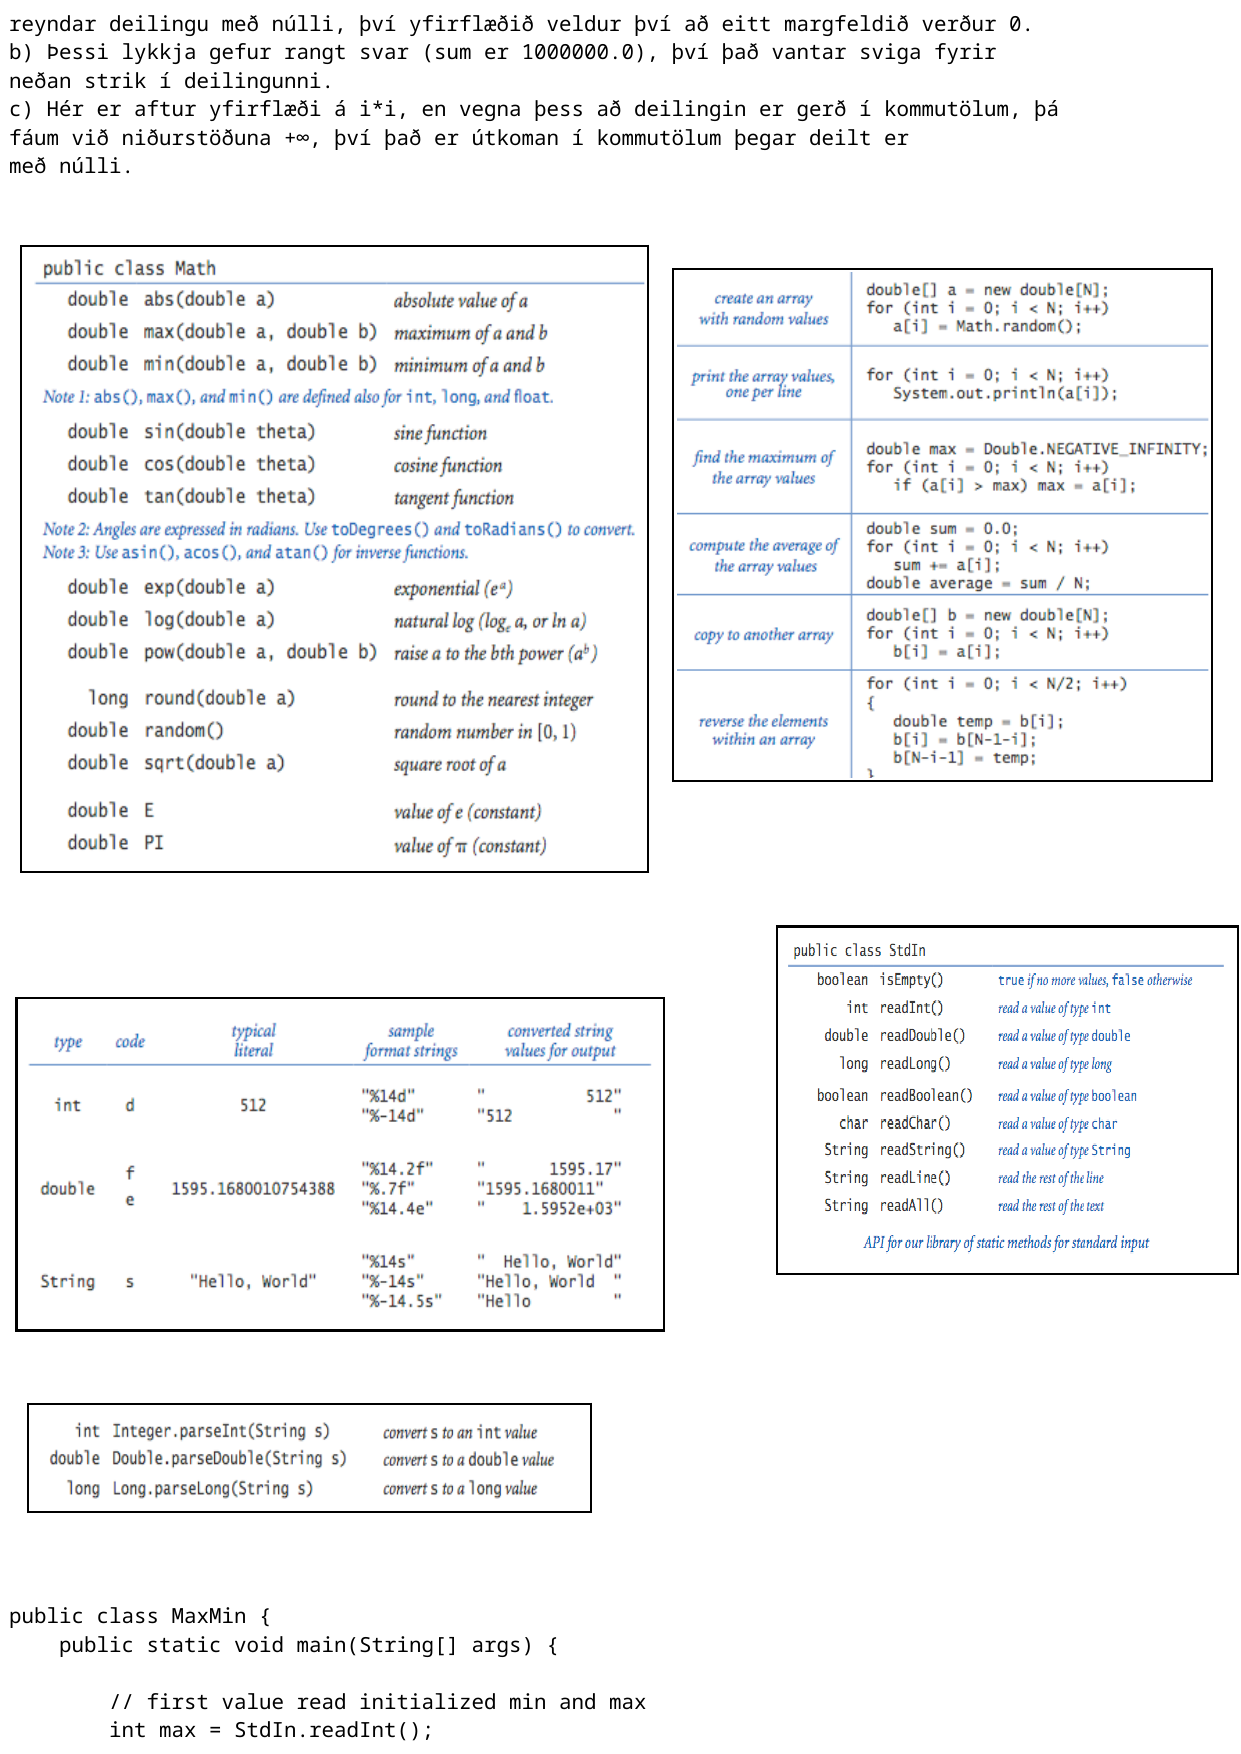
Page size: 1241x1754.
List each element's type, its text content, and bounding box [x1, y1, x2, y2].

text reyndar deilingu með núlli, því yfirflæðið veldur því að eitt margfeldið verður 0. [9, 9, 1232, 37]
text public static void main(String[] args) { [9, 1630, 1232, 1658]
text // first value read initialized min and max [9, 1687, 1232, 1715]
text með núlli. [9, 151, 1232, 179]
picture [677, 272, 1209, 778]
picture [20, 1002, 661, 1327]
text int max = StdIn.readInt(); [9, 1715, 1232, 1744]
text public class MaxMin { [9, 1601, 1232, 1630]
text neðan strik í deilingunni. [9, 66, 1232, 94]
picture [31, 1407, 588, 1509]
picture [25, 249, 645, 868]
picture [780, 930, 1235, 1270]
text c) Hér er aftur yfirflæði á i*i, en vegna þess að deilingin er gerð í kommutölum, þá [9, 94, 1232, 123]
text b) Þessi lykkja gefur rangt svar (sum er 1000000.0), því það vantar sviga fyrir [9, 37, 1232, 66]
text fáum við niðurstöðuna +∞, því það er útkoman í kommutölum þegar deilt er [9, 123, 1232, 151]
